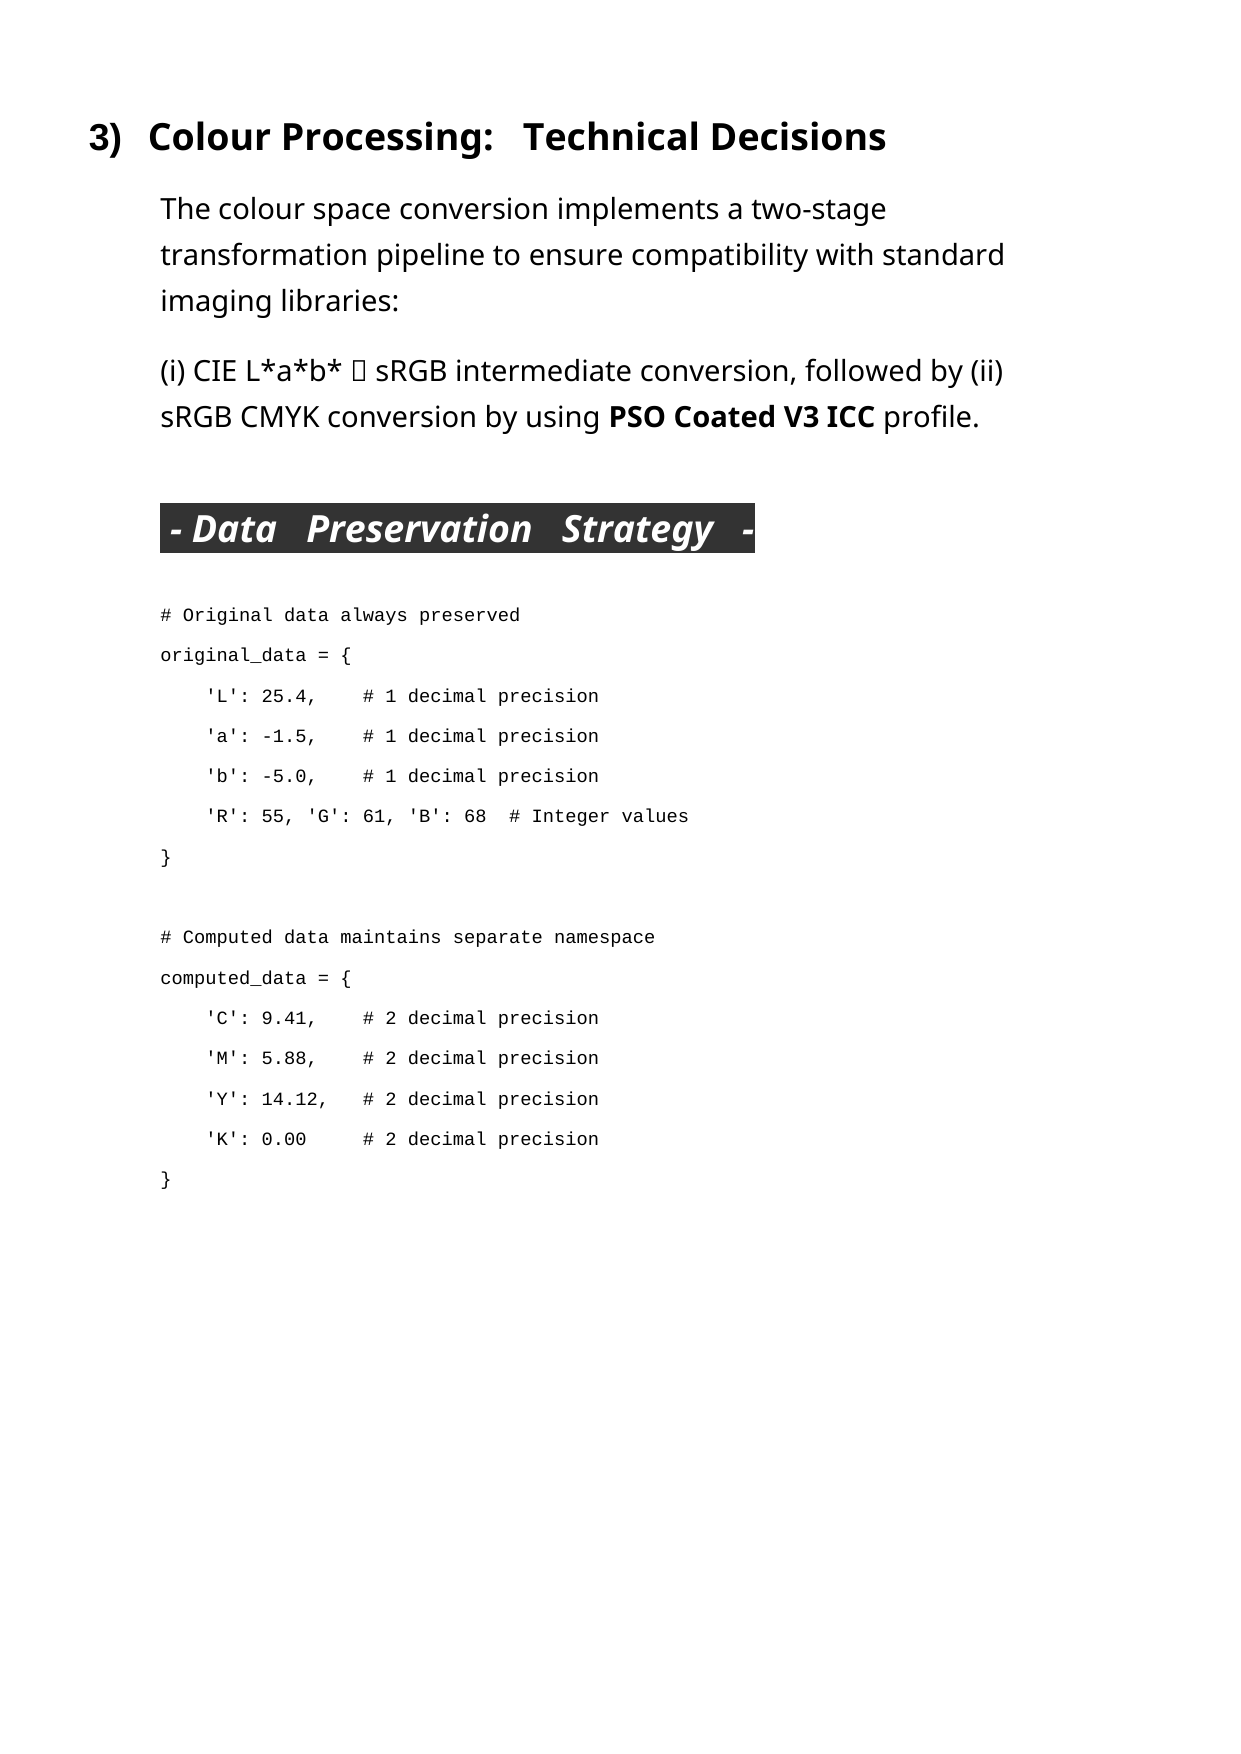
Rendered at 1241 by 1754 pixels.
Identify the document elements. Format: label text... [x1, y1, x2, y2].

text 'L': 25.4, # 1 decimal precision [160, 686, 765, 708]
text } [160, 848, 765, 869]
text 'M': 5.88, # 2 decimal precision [160, 1049, 765, 1070]
text } [160, 1170, 765, 1191]
text The colour space conversion implements a two-stage transformation pipeline to ensure compatibility with standard imaging libraries: [160, 189, 1075, 319]
subtitle - Data Preservation Strategy - [160, 502, 1240, 553]
text (i) CIE L*a*b*  sRGB intermediate conversion, followed by (ii) sRGB CMYK conversion by using PSO Coated V3 ICC profile. [160, 350, 1075, 436]
text 'b': -5.0, # 1 decimal precision [160, 767, 765, 788]
text # Computed data maintains separate namespace [160, 928, 765, 949]
text # Original data always preserved [160, 606, 765, 627]
text 'a': -1.5, # 1 decimal precision [160, 727, 765, 748]
text 'R': 55, 'G': 61, 'B': 68 # Integer values [160, 807, 765, 828]
subtitle Colour Processing: Technical Decisions [88, 110, 1211, 161]
text 'K': 0.00 # 2 decimal precision [160, 1130, 765, 1151]
text computed_data = { [160, 968, 765, 990]
text 'C': 9.41, # 2 decimal precision [160, 1009, 765, 1030]
text original_data = { [160, 646, 765, 667]
text 'Y': 14.12, # 2 decimal precision [160, 1089, 765, 1111]
